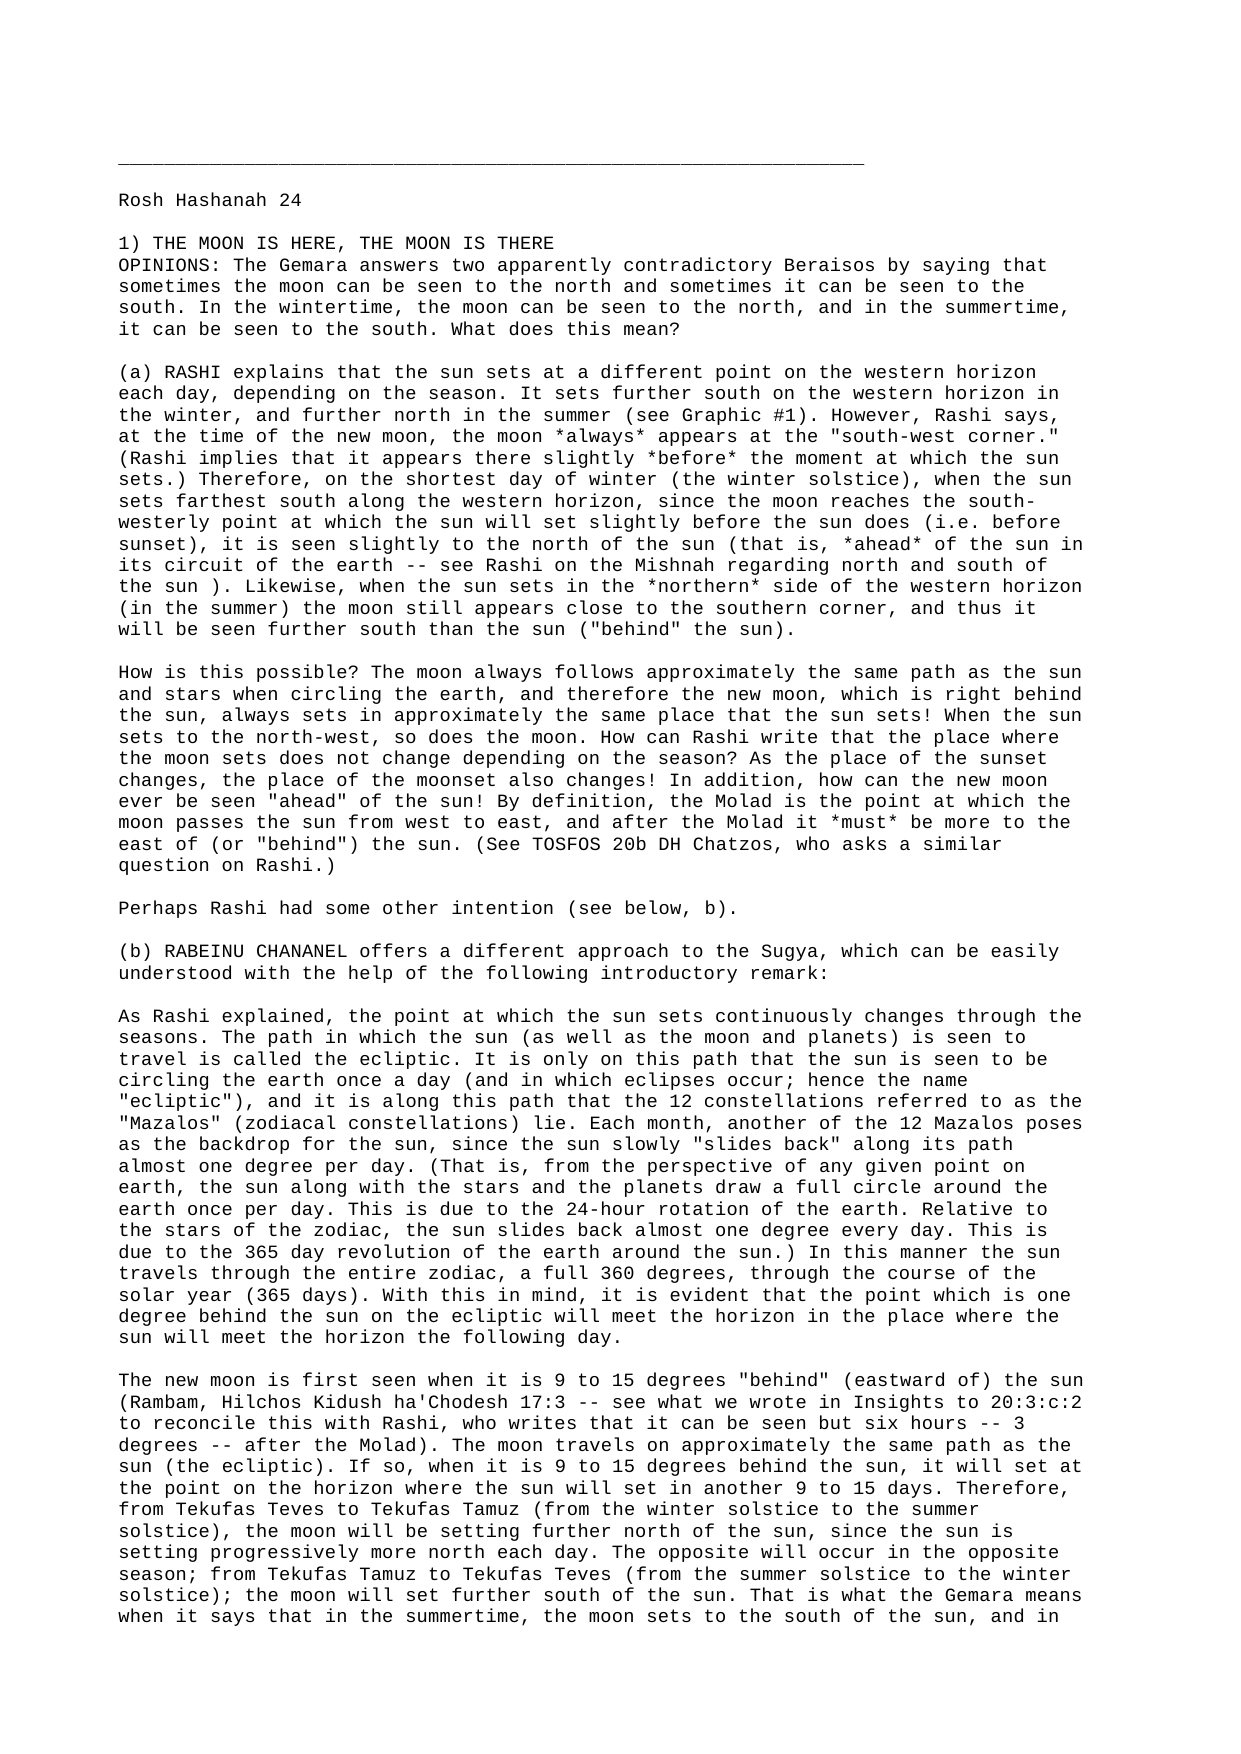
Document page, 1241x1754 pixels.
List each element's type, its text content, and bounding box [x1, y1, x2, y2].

text _________________________________________________________________ [118, 148, 1092, 169]
text (b) RABEINU CHANANEL offers a different approach to the Sugya, which can be easily understood with the help of the following introductory remark: [118, 942, 1092, 984]
text Rosh Hashanah 24 [118, 191, 1092, 212]
text OPINIONS: The Gemara answers two apparently contradictory Beraisos by saying that sometimes the moon can be seen to the north and sometimes it can be seen to the south. In the wintertime, the moon can be seen to the north, and in the summertime, it can be seen to the south. What does this mean? [118, 255, 1092, 341]
text 1) THE MOON IS HERE, THE MOON IS THERE [118, 233, 1092, 255]
text How is this possible? The moon always follows approximately the same path as the sun and stars when circling the earth, and therefore the new moon, which is right behind the sun, always sets in approximately the same place that the sun sets! When the sun sets to the north-west, so does the moon. How can Rashi write that the place where the moon sets does not change depending on the season? As the place of the sunset changes, the place of the moonset also changes! In addition, how can the new moon ever be seen "ahead" of the sun! By definition, the Molad is the point at which the moon passes the sun from west to east, and after the Molad it *must* be more to the east of (or "behind") the sun. (See TOSFOS 20b DH Chatzos, who asks a similar question on Rashi.) [118, 663, 1092, 877]
text As Rashi explained, the point at which the sun sets continuously changes through the seasons. The path in which the sun (as well as the moon and planets) is seen to travel is called the ecliptic. It is only on this path that the sun is seen to be circling the earth once a day (and in which eclipses occur; hence the name "ecliptic"), and it is along this path that the 12 constellations referred to as the "Mazalos" (zodiacal constellations) lie. Each month, another of the 12 Mazalos poses as the backdrop for the sun, since the sun slowly "slides back" along its path almost one degree per day. (That is, from the perspective of any given point on earth, the sun along with the stars and the planets draw a full circle around the earth once per day. This is due to the 24-hour rotation of the earth. Relative to the stars of the zodiac, the sun slides back almost one degree every day. This is due to the 365 day revolution of the earth around the sun.) In this manner the sun travels through the entire zodiac, a full 360 degrees, through the course of the solar year (365 days). With this in mind, it is evident that the point which is one degree behind the sun on the ecliptic will meet the horizon in the place where the sun will meet the horizon the following day. [118, 1006, 1092, 1349]
text Perhaps Rashi had some other intention (see below, b). [118, 899, 1092, 920]
text The new moon is first seen when it is 9 to 15 degrees "behind" (eastward of) the sun (Rambam, Hilchos Kidush ha'Chodesh 17:3 -- see what we wrote in Insights to 20:3:c:2 to reconcile this with Rashi, who writes that it can be seen but six hours -- 3 degrees -- after the Molad). The moon travels on approximately the same path as the sun (the ecliptic). If so, when it is 9 to 15 degrees behind the sun, it will set at the point on the horizon where the sun will set in another 9 to 15 days. Therefore, from Tekufas Teves to Tekufas Tamuz (from the winter solstice to the summer solstice), the moon will be setting further north of the sun, since the sun is setting progressively more north each day. The opposite will occur in the opposite season; from Tekufas Tamuz to Tekufas Teves (from the summer solstice to the winter solstice); the moon will set further south of the sun. That is what the Gemara means when it says that in the summertime, the moon sets to the south of the sun, and in [118, 1371, 1092, 1628]
text (a) RASHI explains that the sun sets at a different point on the western horizon each day, depending on the season. It sets further south on the western horizon in the winter, and further north in the summer (see Graphic #1). However, Rashi says, at the time of the new moon, the moon *always* appears at the "south-west corner." (Rashi implies that it appears there slightly *before* the moment at which the sun sets.) Therefore, on the shortest day of winter (the winter solstice), when the sun sets farthest south along the western horizon, since the moon reaches the south-westerly point at which the sun will set slightly before the sun does (i.e. before sunset), it is seen slightly to the north of the sun (that is, *ahead* of the sun in its circuit of the earth -- see Rashi on the Mishnah regarding north and south of the sun ). Likewise, when the sun sets in the *northern* side of the western horizon (in the summer) the moon still appears close to the southern corner, and thus it will be seen further south than the sun ("behind" the sun). [118, 362, 1092, 641]
